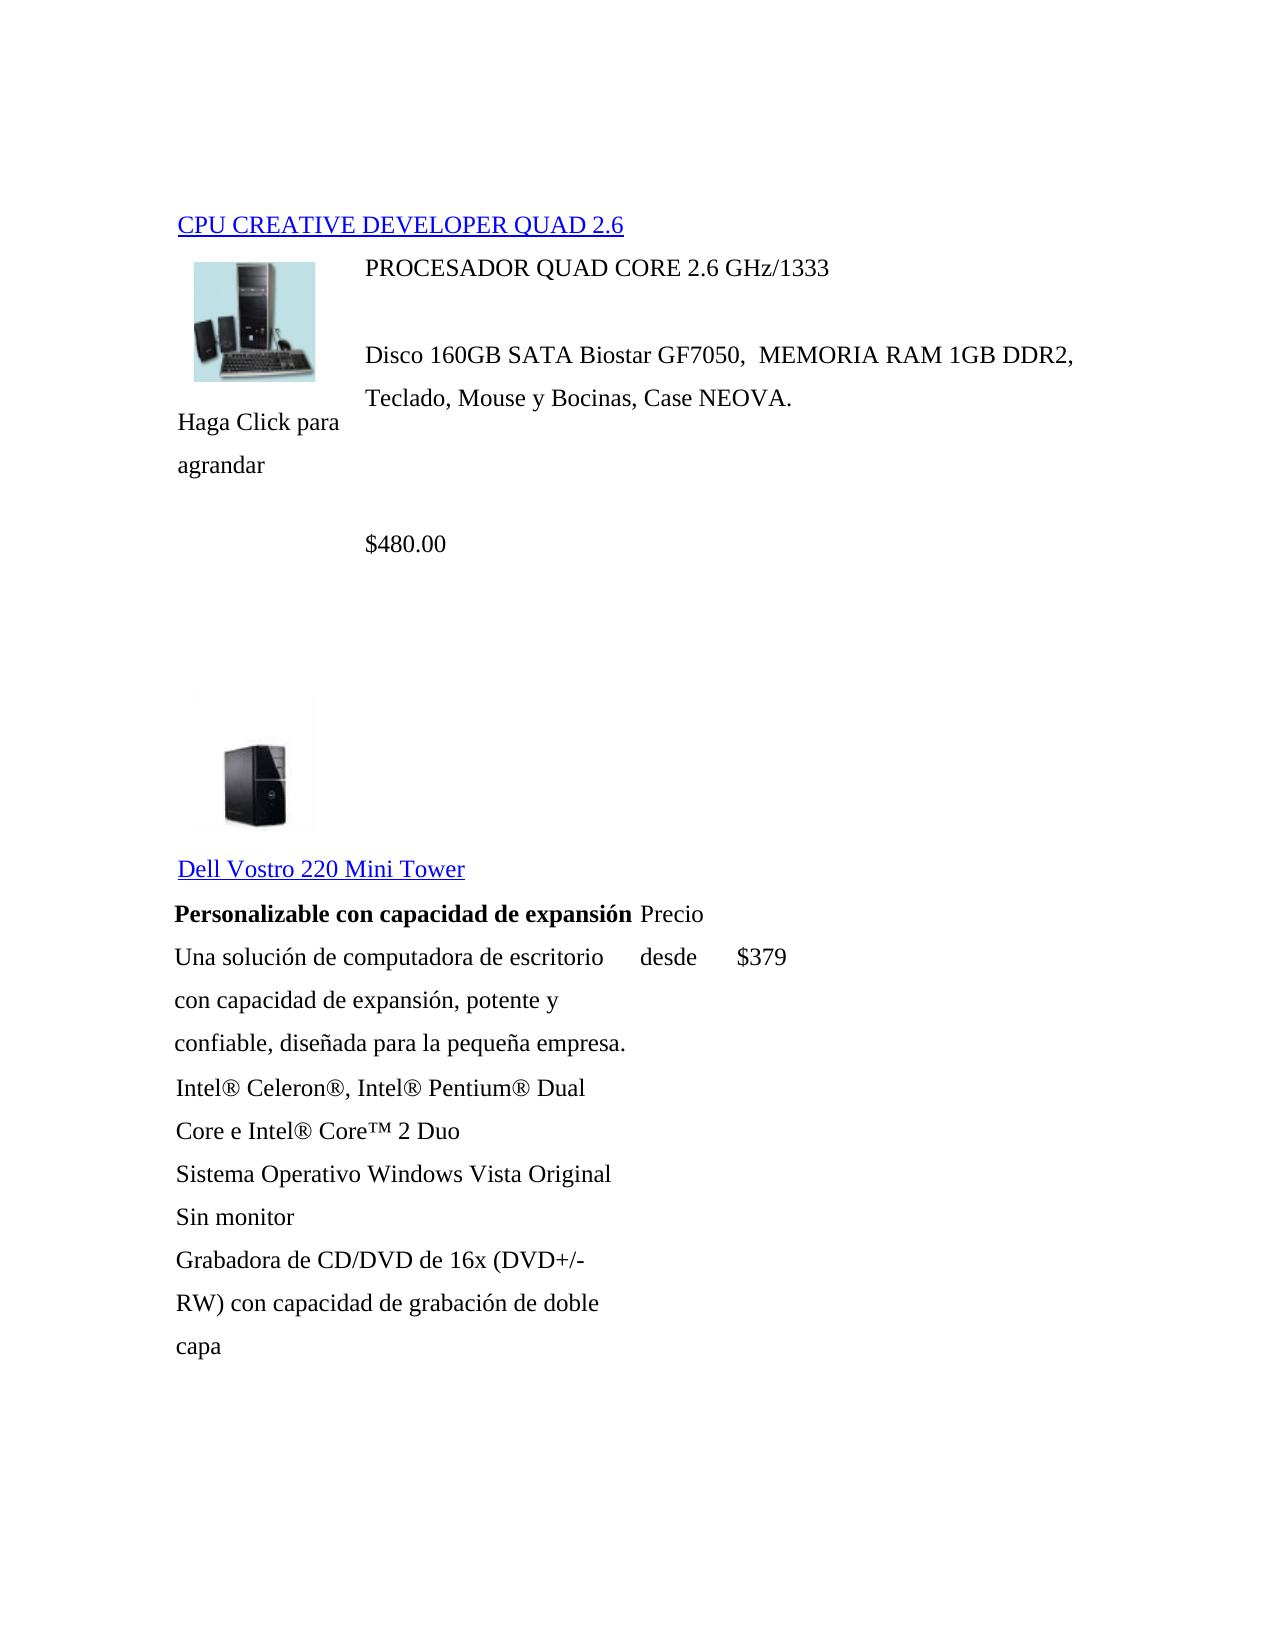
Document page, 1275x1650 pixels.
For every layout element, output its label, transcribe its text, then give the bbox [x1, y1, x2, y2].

table_header Personalizable con capacidad de expansión Una solución de computadora de escritorio con capacidad de expansión, potente y confiable, diseñada para la pequeña empresa. [173, 897, 638, 1363]
picture [193, 692, 317, 831]
table_header [721, 899, 737, 920]
table_header $379 [737, 899, 787, 971]
picture [193, 262, 316, 382]
table_header Precio desde [640, 899, 721, 971]
table_header [177, 478, 365, 558]
table_header [721, 941, 737, 971]
text CPU CREATIVE DEVELOPER QUAD 2.6 [177, 210, 1098, 239]
table_header [639, 897, 793, 1363]
table_cell $480.00 [365, 529, 1098, 558]
text Dell Vostro 220 Mini Tower [177, 854, 1098, 883]
table_header Intel® Celeron®, Intel® Pentium® Dual Core e Intel® Core™ 2 Duo Sistema Operativo Windows Vista Original Sin monitor Grabadora de CD/DVD de 16x (DVD+/-RW) con capacidad de grabación de doble capa [174, 1071, 627, 1362]
table_header PROCESADOR QUAD CORE 2.6 GHz/1333 Disco 160GB SATA Biostar GF7050, MEMORIA RAM 1GB DDR2, Teclado, Mouse y Bocinas, Case NEOVA. [365, 254, 1098, 529]
table_header [177, 254, 365, 407]
table_cell Haga Click para agrandar [177, 407, 365, 478]
